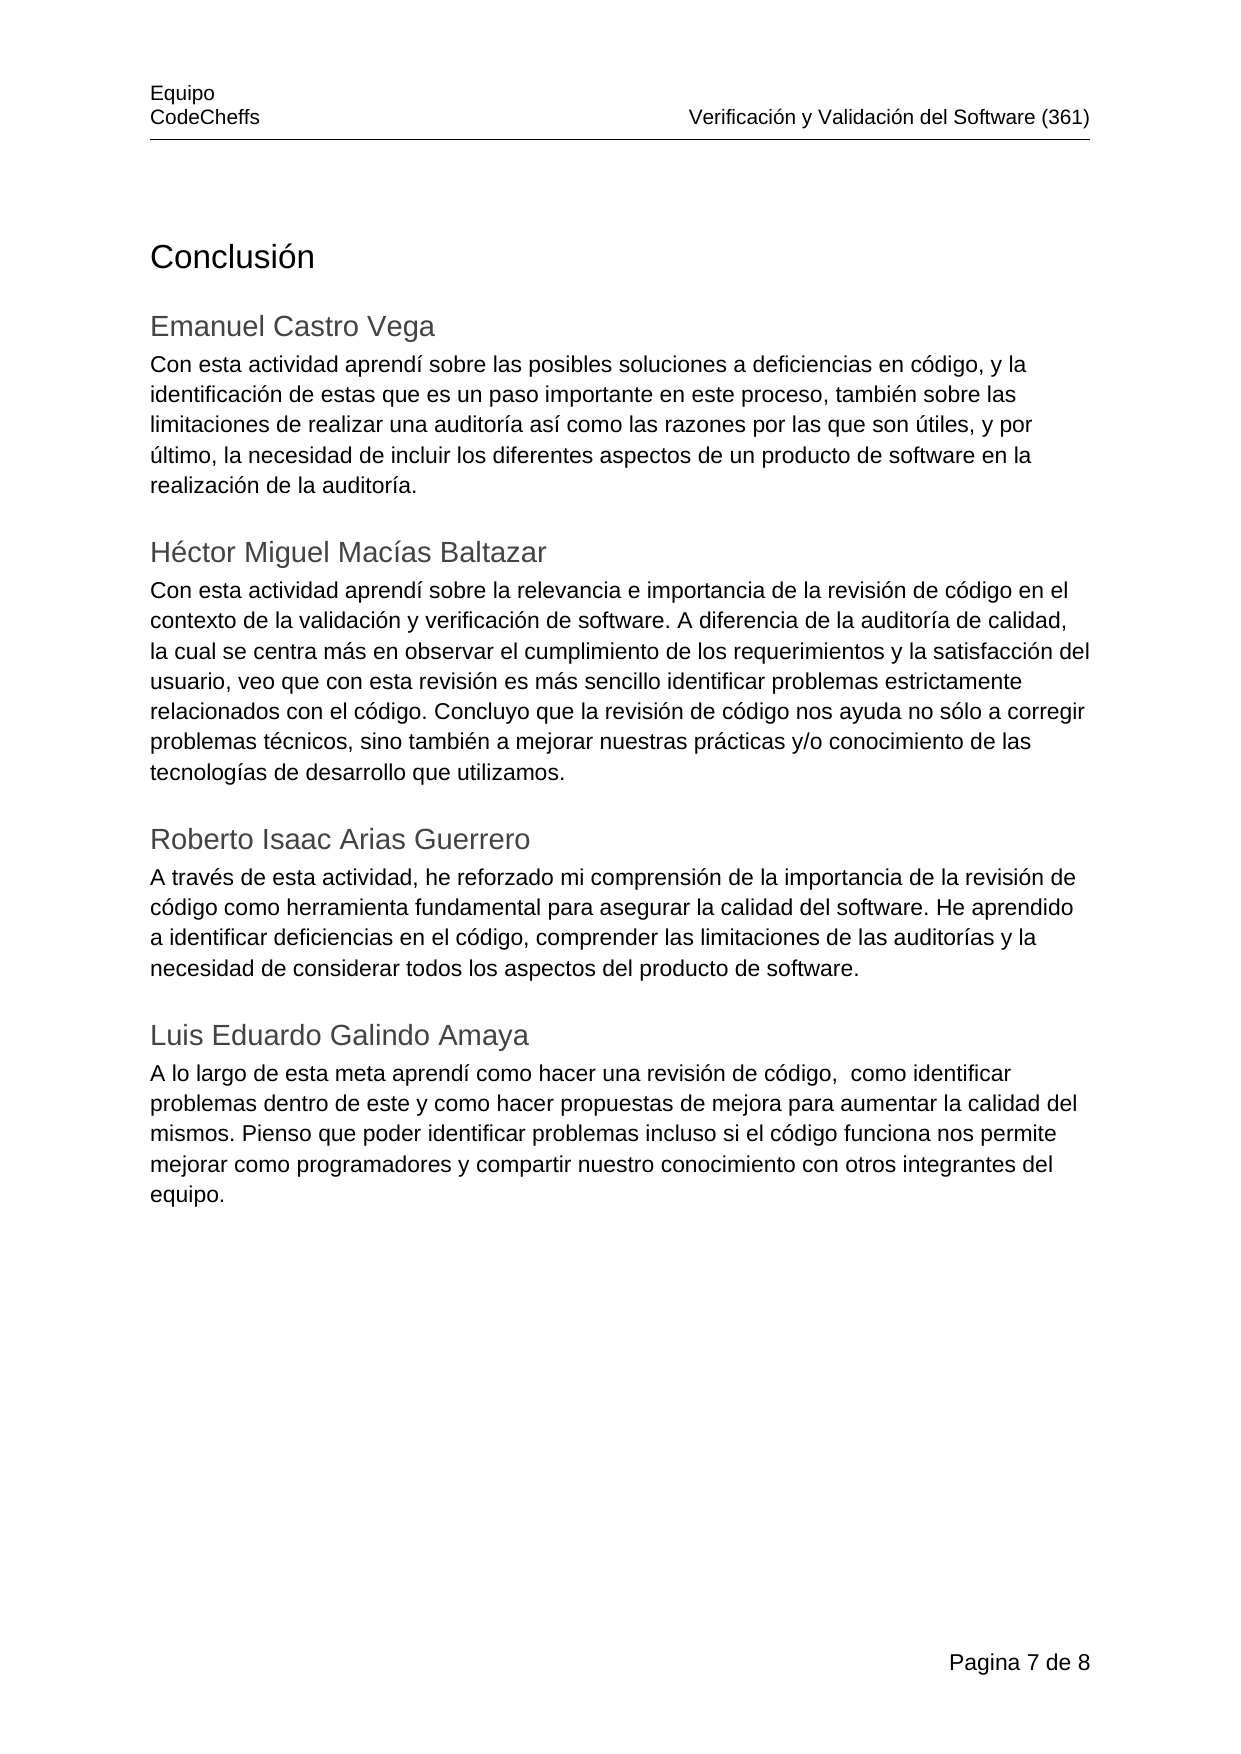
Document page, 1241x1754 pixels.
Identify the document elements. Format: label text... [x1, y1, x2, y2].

subtitle Héctor Miguel Macías Baltazar [150, 535, 1090, 569]
text A través de esta actividad, he reforzado mi comprensión de la importancia de la revisión de código como herramienta fundamental para asegurar la calidad del software. He aprendido a identificar deficiencias en el código, comprender las limitaciones de las auditorías y la necesidad de considerar todos los aspectos del producto de software. [150, 864, 1090, 981]
text Con esta actividad aprendí sobre la relevancia e importancia de la revisión de código en el contexto de la validación y verificación de software. A diferencia de la auditoría de calidad, la cual se centra más en observar el cumplimiento de los requerimientos y la satisfacción del usuario, veo que con esta revisión es más sencillo identificar problemas estrictamente relacionados con el código. Concluyo que la revisión de código nos ayuda no sólo a corregir problemas técnicos, sino también a mejorar nuestras prácticas y/o conocimiento de las tecnologías de desarrollo que utilizamos. [150, 577, 1090, 785]
subtitle Roberto Isaac Arias Guerrero [150, 822, 1090, 856]
text A lo largo de esta meta aprendí como hacer una revisión de código, como identificar problemas dentro de este y como hacer propuestas de mejora para aumentar la calidad del mismos. Pienso que poder identificar problemas incluso si el código funciona nos permite mejorar como programadores y compartir nuestro conocimiento con otros integrantes del equipo. [150, 1060, 1090, 1207]
subtitle Luis Eduardo Galindo Amaya [150, 1018, 1090, 1052]
subtitle Emanuel Castro Vega [150, 309, 1090, 343]
text Con esta actividad aprendí sobre las posibles soluciones a deficiencias en código, y la identificación de estas que es un paso importante en este proceso, también sobre las limitaciones de realizar una auditoría así como las razones por las que son útiles, y por último, la necesidad de incluir los diferentes aspectos de un producto de software en la realización de la auditoría. [150, 351, 1090, 498]
subtitle Conclusión [150, 237, 1090, 276]
